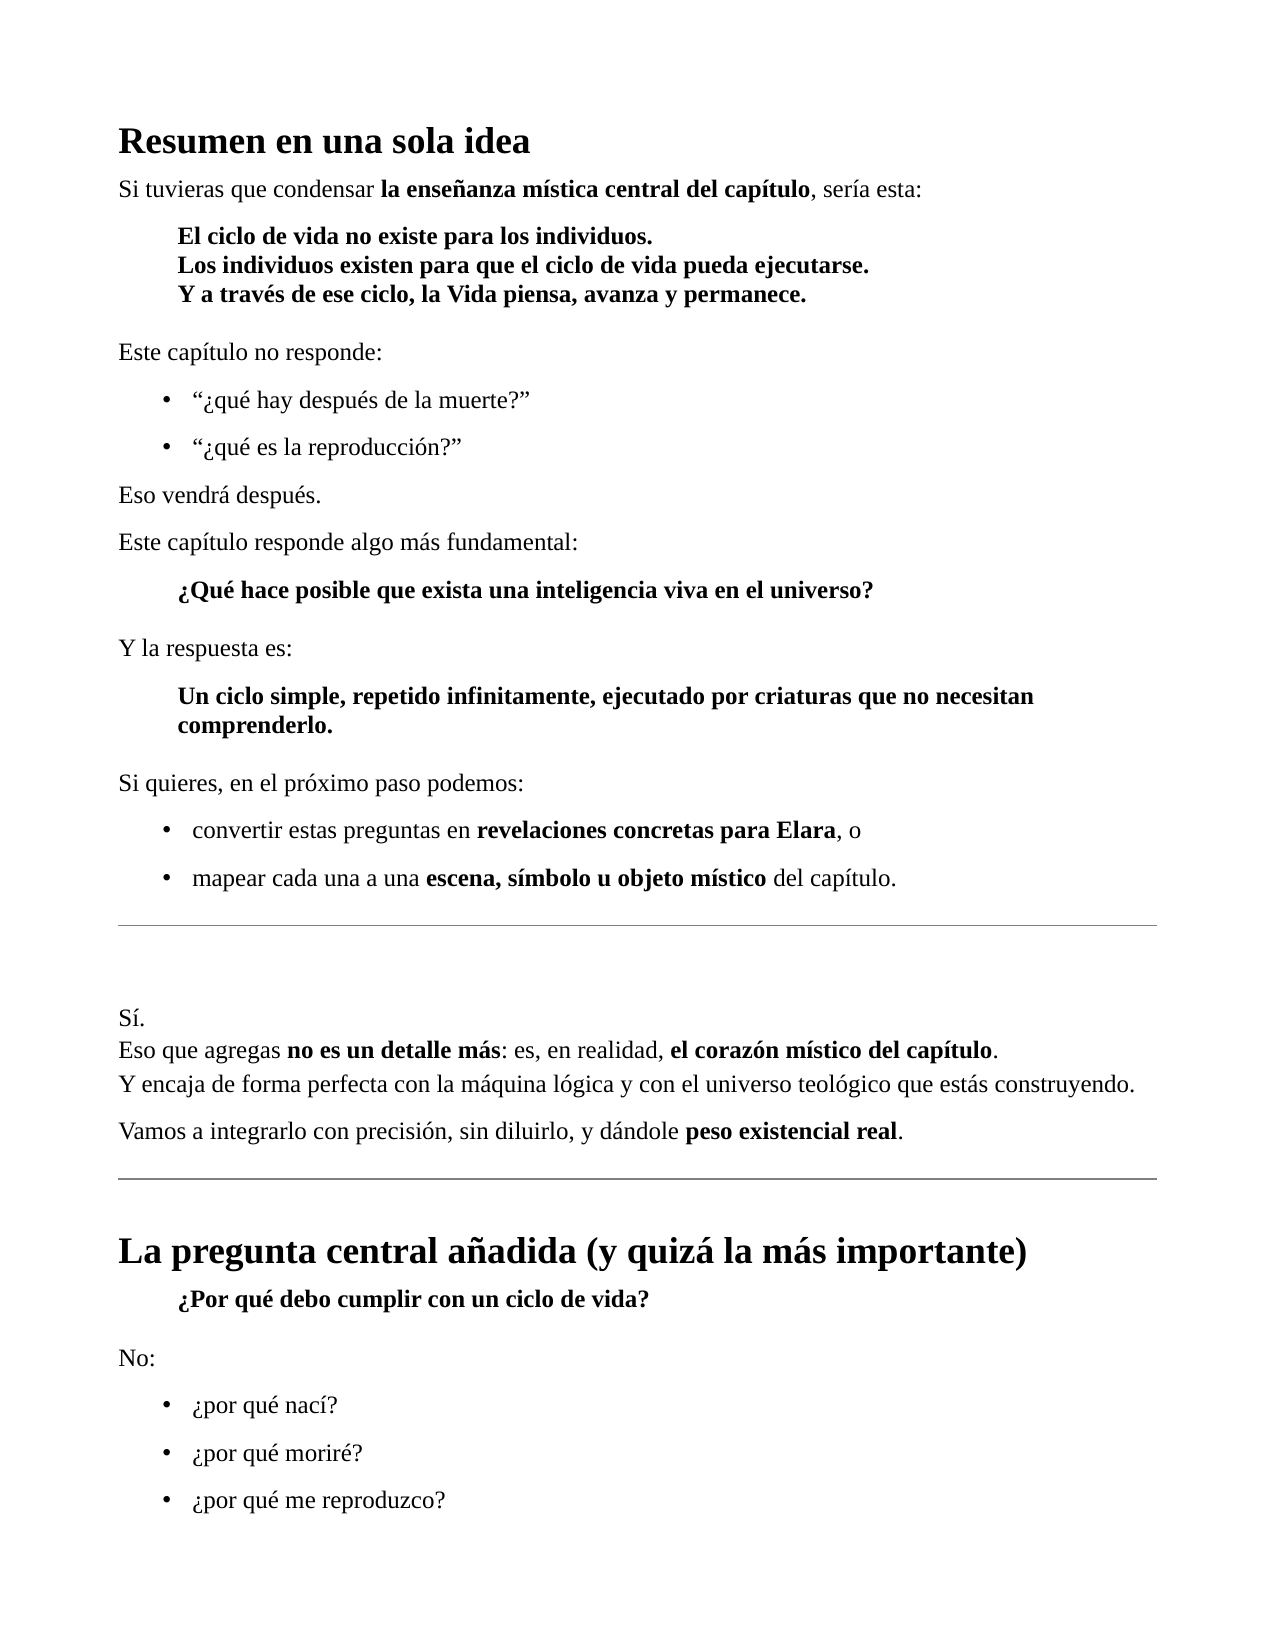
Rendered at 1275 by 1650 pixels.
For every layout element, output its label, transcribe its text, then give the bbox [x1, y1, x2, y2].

text Eso vendrá después. [118, 480, 1157, 509]
list ¿por qué moriré? [162, 1438, 1157, 1467]
text ¿Por qué debo cumplir con un ciclo de vida? [177, 1284, 1098, 1313]
text Vamos a integrarlo con precisión, sin diluirlo, y dándole peso existencial real. [118, 1116, 1157, 1145]
list convertir estas preguntas en revelaciones concretas para Elara, o [162, 816, 1157, 844]
list ¿por qué me reproduzco? [162, 1486, 1157, 1514]
text Si tuvieras que condensar la enseñanza mística central del capítulo, sería esta: [118, 174, 1157, 202]
text ¿Qué hace posible que exista una inteligencia viva en el universo? [177, 575, 1098, 604]
list mapear cada una a una escena, símbolo u objeto místico del capítulo. [162, 863, 1157, 892]
list “¿qué hay después de la muerte?” [162, 385, 1157, 413]
text Un ciclo simple, repetido infinitamente, ejecutado por criaturas que no necesitan comprenderlo. [177, 681, 1098, 738]
text Este capítulo no responde: [118, 337, 1157, 366]
text Este capítulo responde algo más fundamental: [118, 527, 1157, 556]
text Sí. Eso que agregas no es un detalle más: es, en realidad, el corazón místico del capítulo. Y encaja de forma perfecta con la máquina lógica y con el universo teológico que estás construyendo. [118, 1003, 1157, 1097]
subtitle La pregunta central añadida (y quizá la más importante) [118, 1229, 1157, 1272]
text No: [118, 1343, 1157, 1372]
text Si quieres, en el próximo paso podemos: [118, 768, 1157, 797]
subtitle Resumen en una sola idea [118, 118, 1157, 161]
text Y la respuesta es: [118, 633, 1157, 662]
list “¿qué es la reproducción?” [162, 432, 1157, 461]
list ¿por qué nací? [162, 1390, 1157, 1419]
text El ciclo de vida no existe para los individuos. Los individuos existen para que el ciclo de vida pueda ejecutarse. Y a través de ese ciclo, la Vida piensa, avanza y permanece. [177, 221, 1098, 308]
